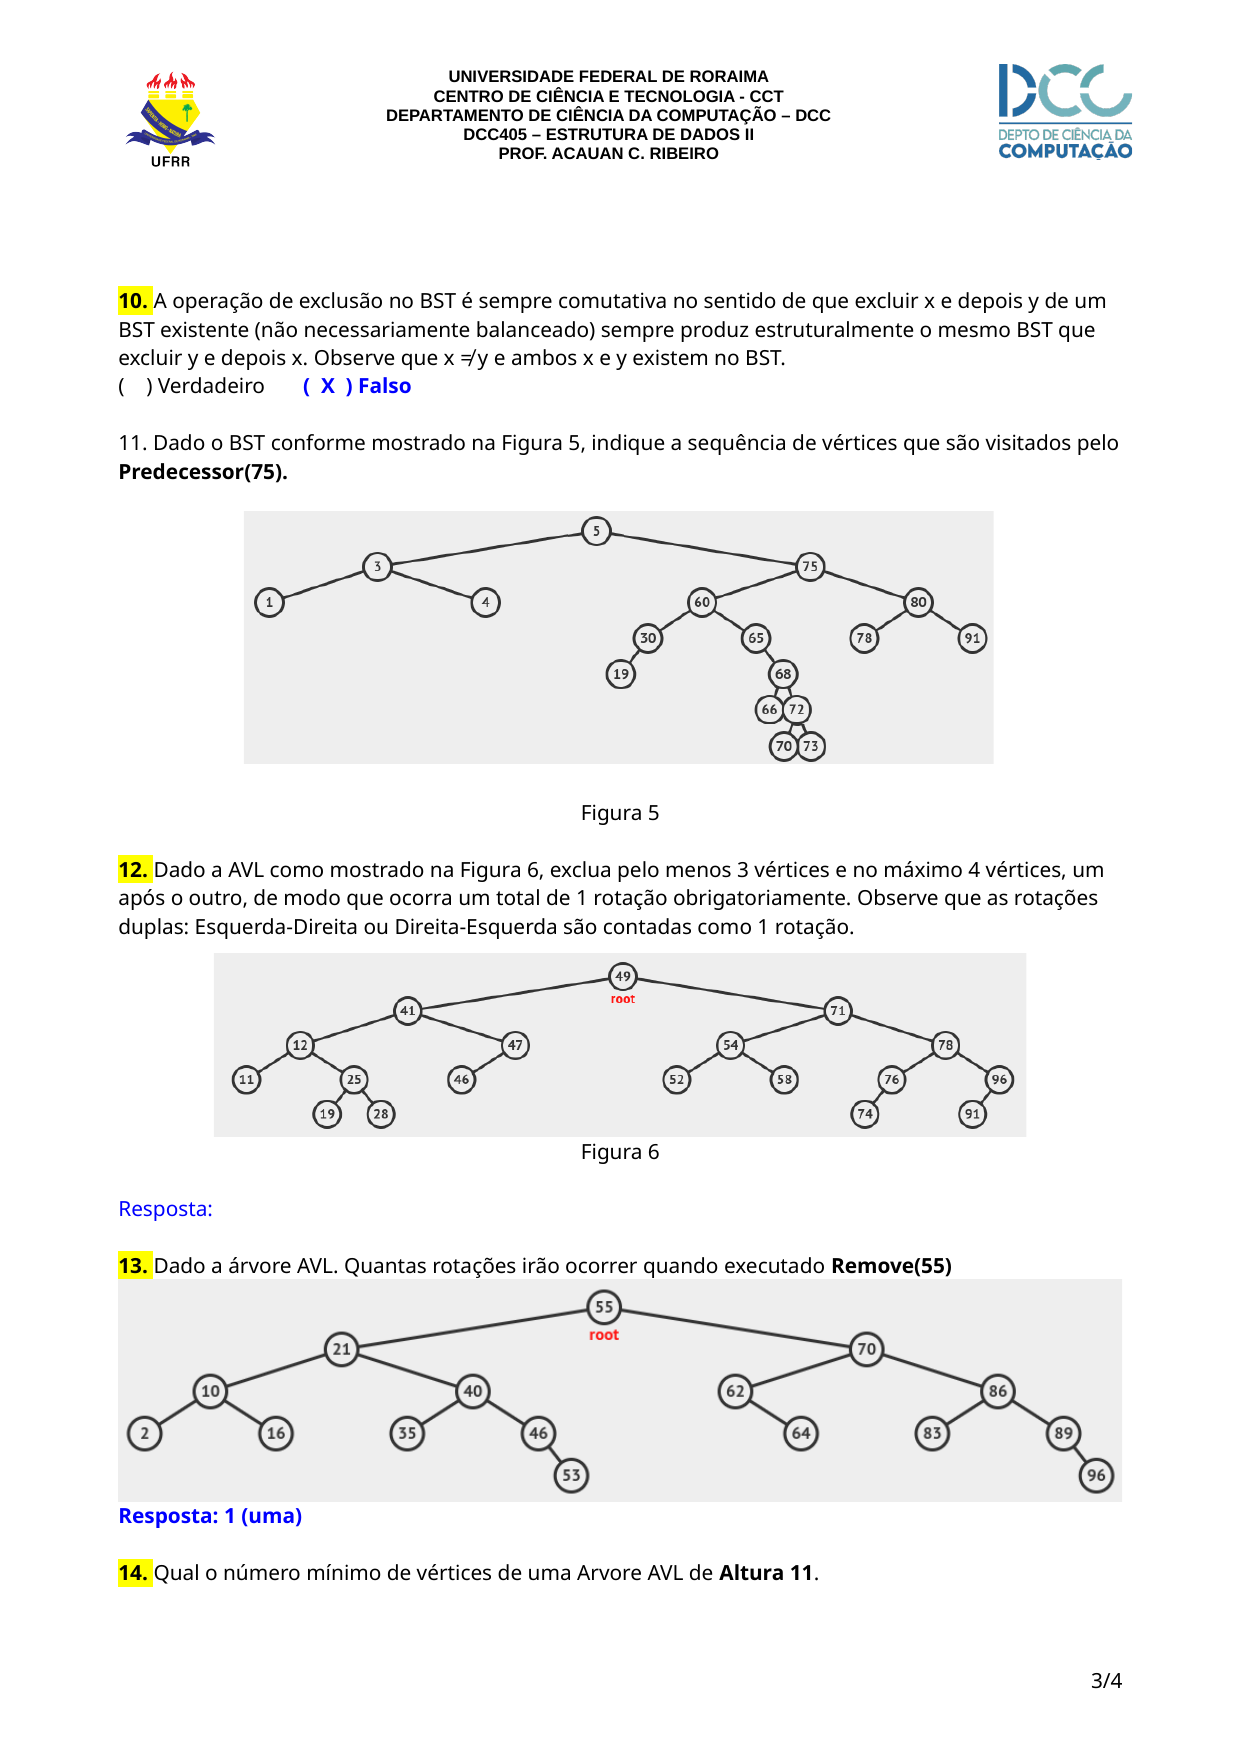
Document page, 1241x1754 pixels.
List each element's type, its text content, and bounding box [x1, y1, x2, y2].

text 11. Dado o BST conforme mostrado na Figura 5, indique a sequência de vértices que são visitados pelo Predecessor(75). [118, 428, 1122, 485]
text Resposta: 1 (uma) [118, 1502, 1122, 1530]
text 13. Dado a árvore AVL. Quantas rotações irão ocorrer quando executado Remove(55) [118, 1251, 1122, 1279]
text Resposta: [118, 1194, 1122, 1222]
picture [116, 64, 225, 174]
text ( ) Verdadeiro ( X ) Falso [118, 372, 1122, 400]
picture [243, 511, 994, 764]
picture [998, 64, 1133, 163]
text 14. Qual o número mínimo de vértices de uma Arvore AVL de Altura 11. [118, 1558, 1122, 1587]
picture [213, 953, 1027, 1137]
text Figura 6 [118, 940, 1122, 1165]
text 12. Dado a AVL como mostrado na Figura 6, exclua pelo menos 3 vértices e no máximo 4 vértices, um após o outro, de modo que ocorra um total de 1 rotação obrigatoriamente. Observe que as rotações duplas: Esquerda-Direita ou Direita-Esquerda são contadas como 1 rotação. [118, 855, 1122, 940]
text Figura 5 [118, 798, 1122, 827]
picture [118, 1279, 1123, 1502]
text 10. A operação de exclusão no BST é sempre comutativa no sentido de que excluir x e depois y de um BST existente (não necessariamente balanceado) sempre produz estruturalmente o mesmo BST que excluir y e depois x. Observe que x ≠ y e ambos x e y existem no BST. [118, 286, 1122, 372]
